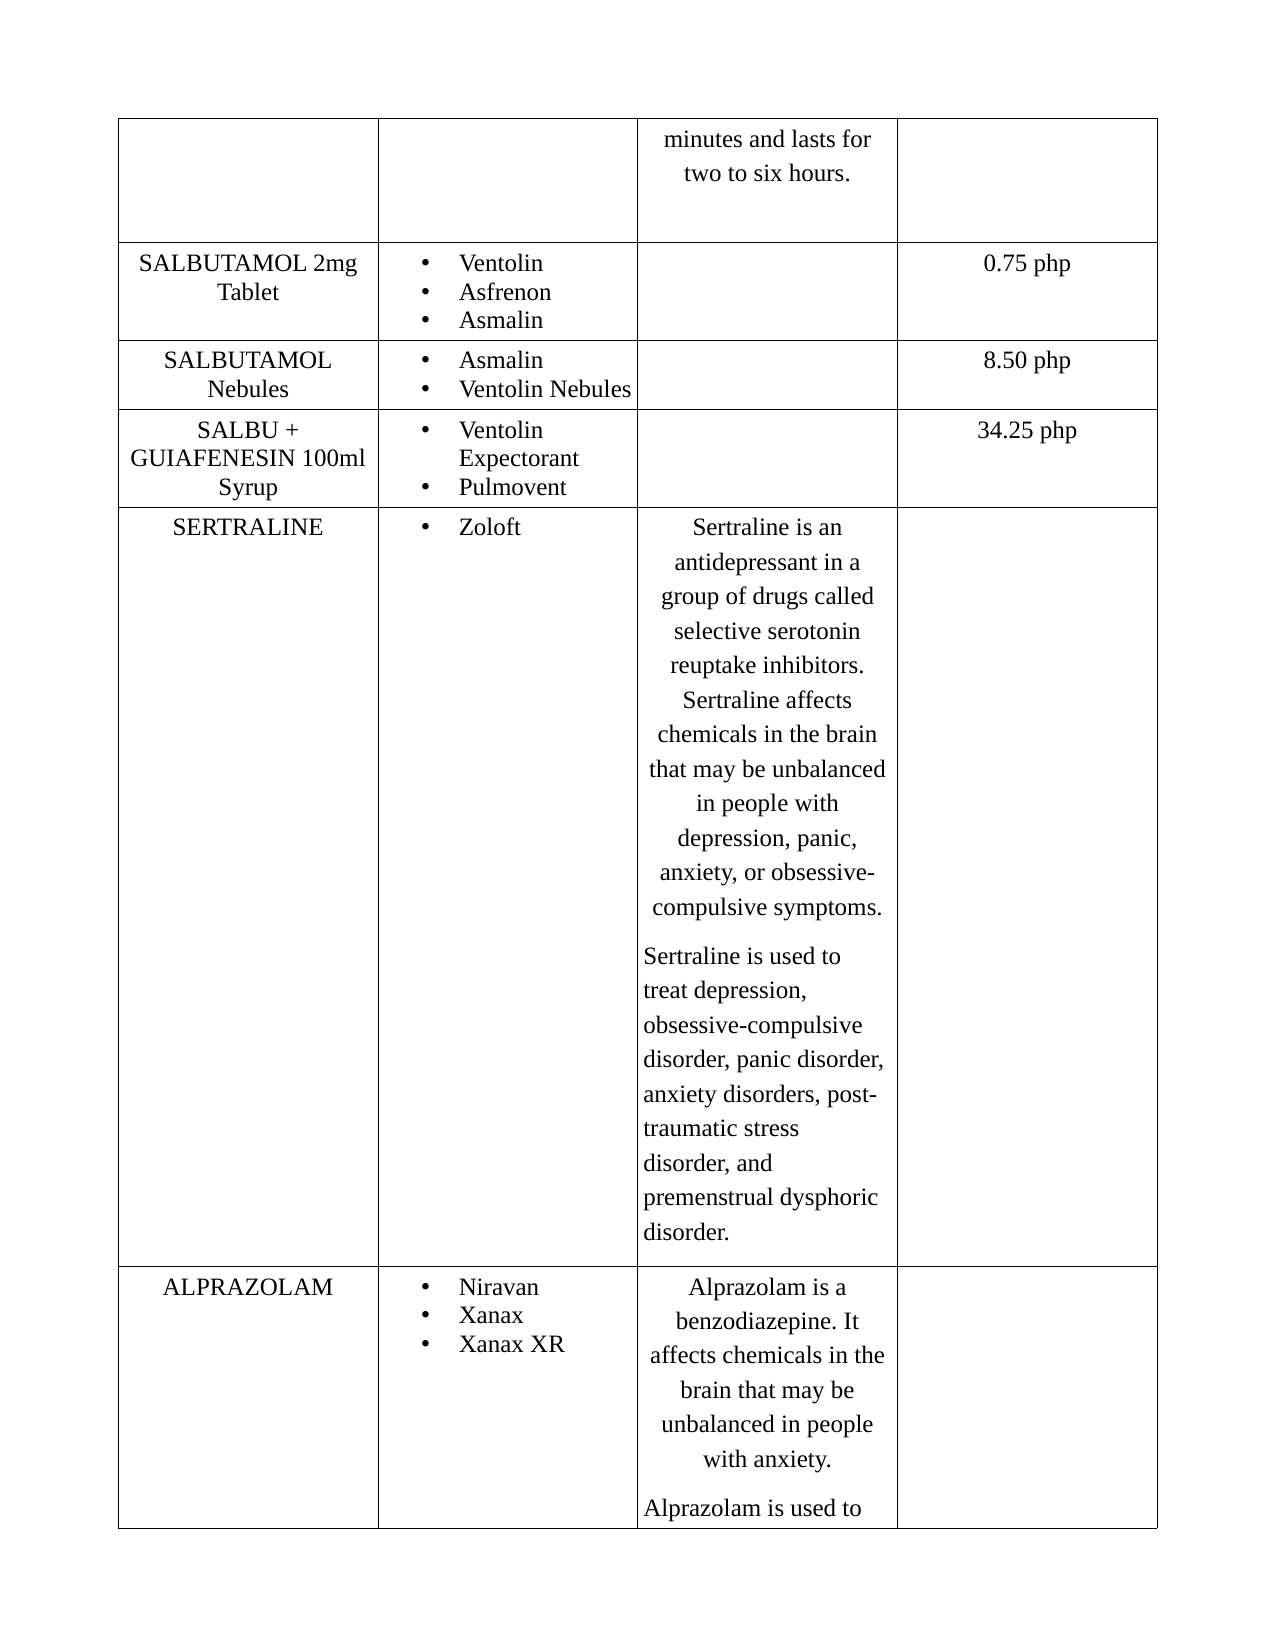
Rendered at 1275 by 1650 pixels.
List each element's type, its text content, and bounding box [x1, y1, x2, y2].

table_cell 8.50 php [898, 341, 1157, 409]
table_cell ALPRAZOLAM [119, 1267, 378, 1527]
table_cell [898, 508, 1157, 1266]
table_cell [638, 243, 897, 340]
table_cell [898, 1267, 1157, 1527]
table_cell Ventolin Asfrenon Asmalin [379, 243, 637, 340]
table_cell Asmalin Ventolin Nebules [379, 341, 637, 409]
table_cell SALBUTAMOL 2mg Tablet [119, 243, 378, 340]
table_cell Niravan Xanax Xanax XR [379, 1267, 637, 1527]
table_cell [638, 410, 897, 507]
table_cell SALBUTAMOL Nebules [119, 341, 378, 409]
table_cell SALBU + GUIAFENESIN 100ml Syrup [119, 410, 378, 507]
table_cell 0.75 php [898, 243, 1157, 340]
table_cell [119, 119, 378, 242]
table_cell SERTRALINE [119, 508, 378, 1266]
table_cell Sertraline is an antidepressant in a group of drugs called selective serotonin reuptake inhibitors. Sertraline affects chemicals in the brain that may be unbalanced in people with depression, panic, anxiety, or obsessive-compulsive symptoms. Sertraline is used to treat depression, obsessive-compulsive disorder, panic disorder, anxiety disorders, post-traumatic stress disorder, and premenstrual dysphoric disorder. [638, 508, 897, 1266]
table_cell Alprazolam is a benzodiazepine. It affects chemicals in the brain that may be unbalanced in people with anxiety. Alprazolam is used to [638, 1267, 897, 1527]
table_cell 34.25 php [898, 410, 1157, 507]
table_cell Zoloft [379, 508, 637, 1266]
table_cell [898, 119, 1157, 242]
table_cell Ventolin Expectorant Pulmovent [379, 410, 637, 507]
table_cell [379, 119, 637, 242]
table_cell [638, 341, 897, 409]
table_cell minutes and lasts for two to six hours. [638, 119, 897, 242]
